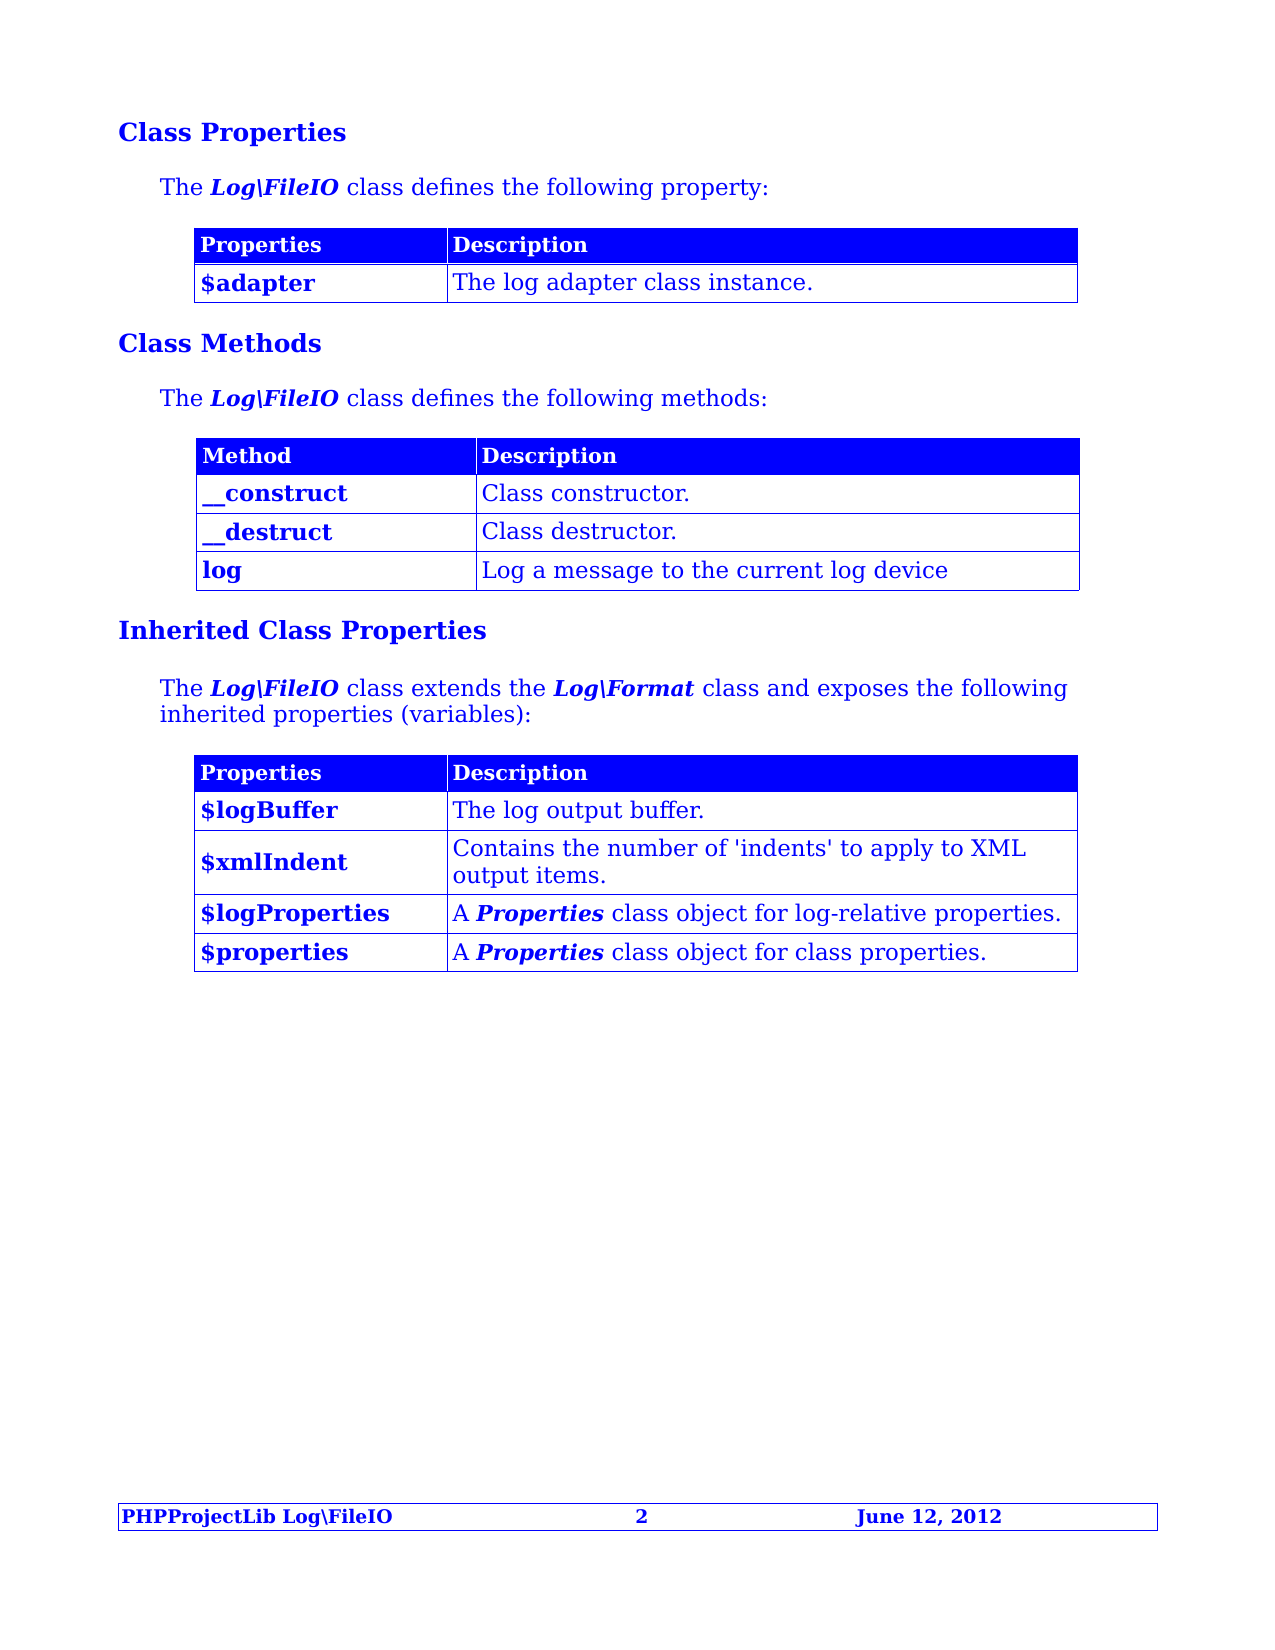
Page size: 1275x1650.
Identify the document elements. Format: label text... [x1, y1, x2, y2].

table_cell $xmlIndent [195, 831, 447, 894]
table_header Properties [195, 756, 447, 791]
text The Log\FileIO class defines the following methods: [159, 385, 1157, 411]
table_cell $adapter [195, 265, 447, 302]
table_cell A Properties class object for class properties. [448, 934, 1077, 971]
table_cell The log adapter class instance. [448, 265, 1077, 302]
table_header Description [477, 439, 1079, 474]
table_cell $logBuffer [195, 792, 447, 829]
table_cell log [197, 552, 476, 589]
table_header Method [197, 439, 476, 474]
text The Log\FileIO class defines the following property: [159, 174, 1157, 201]
table_cell Class destructor. [477, 514, 1079, 551]
title Class Methods [118, 329, 1157, 358]
table_header Properties [195, 229, 447, 263]
table_cell Class constructor. [477, 475, 1079, 513]
table_cell Contains the number of 'indents' to apply to XML output items. [448, 831, 1077, 894]
table_cell The log output buffer. [448, 792, 1077, 829]
table_cell __destruct [197, 514, 476, 551]
title Inherited Class Properties [118, 616, 1157, 646]
table_header Description [448, 229, 1077, 263]
table_cell Log a message to the current log device [477, 552, 1079, 589]
text The Log\FileIO class extends the Log\Format class and exposes the following inherited properties (variables): [159, 675, 1157, 728]
table_header Description [448, 756, 1077, 791]
title Class Properties [118, 118, 1157, 147]
table_cell __construct [197, 475, 476, 513]
table_cell $logProperties [195, 895, 447, 933]
table_cell A Properties class object for log-relative properties. [448, 895, 1077, 933]
table_cell $properties [195, 934, 447, 971]
